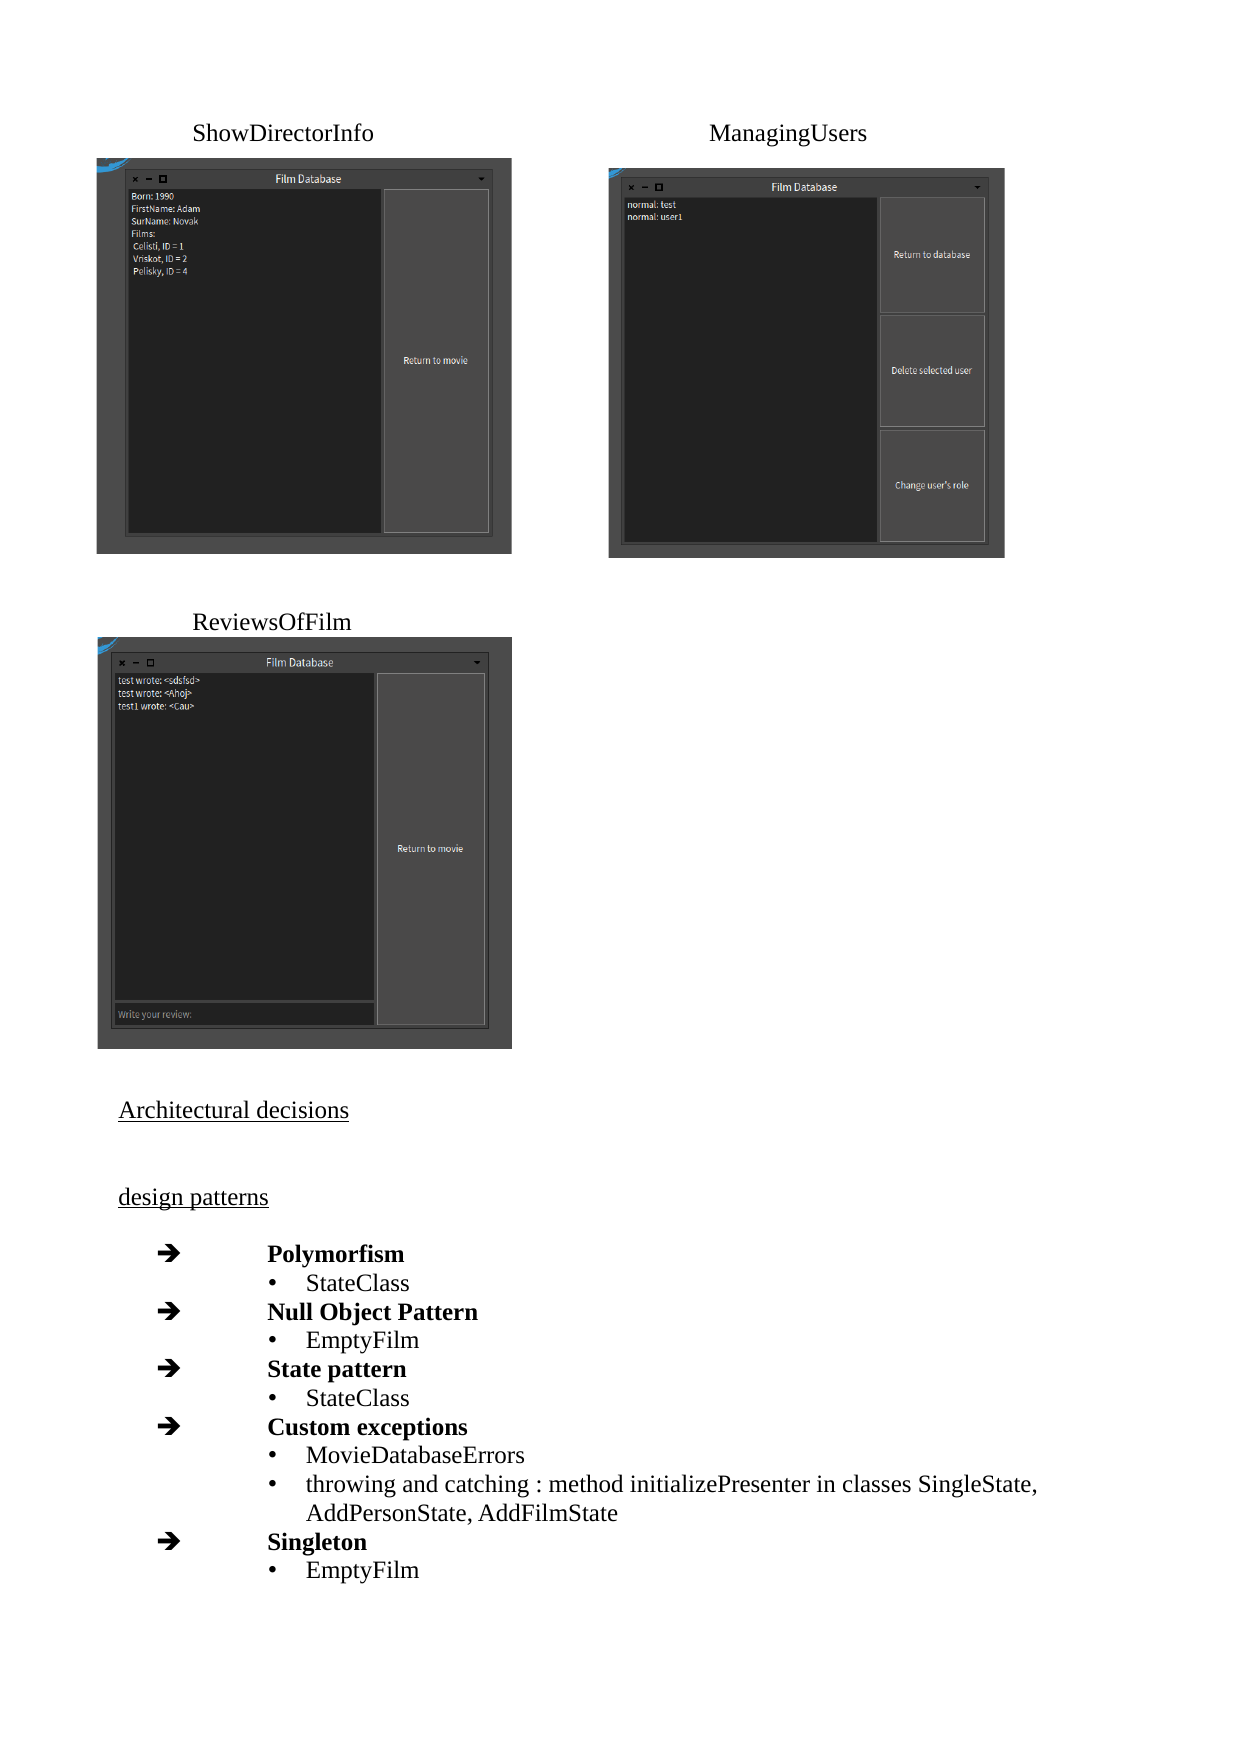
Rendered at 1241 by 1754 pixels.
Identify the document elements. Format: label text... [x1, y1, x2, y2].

list throwing and catching : method initializePresenter in classes SingleState, AddPersonState, AddFilmState [268, 1469, 1122, 1527]
text ReviewsOfFilm [118, 607, 1122, 636]
list Polymorfism [156, 1239, 1122, 1268]
list Custom exceptions [156, 1412, 1122, 1441]
picture [97, 637, 512, 1049]
text Architectural decisions [118, 1096, 1122, 1124]
list EmptyFilm [268, 1556, 1122, 1584]
list Singleton [156, 1527, 1122, 1556]
list StateClass [268, 1268, 1122, 1297]
list State pattern [156, 1354, 1122, 1383]
list StateClass [268, 1383, 1122, 1412]
list MovieDatabaseErrors [268, 1441, 1122, 1469]
picture [96, 158, 512, 554]
text ShowDirectorInfo ManagingUsers [118, 118, 1122, 147]
list EmptyFilm [268, 1326, 1122, 1354]
text design patterns [118, 1182, 1122, 1211]
picture [608, 168, 1005, 558]
list Null Object Pattern [156, 1297, 1122, 1326]
